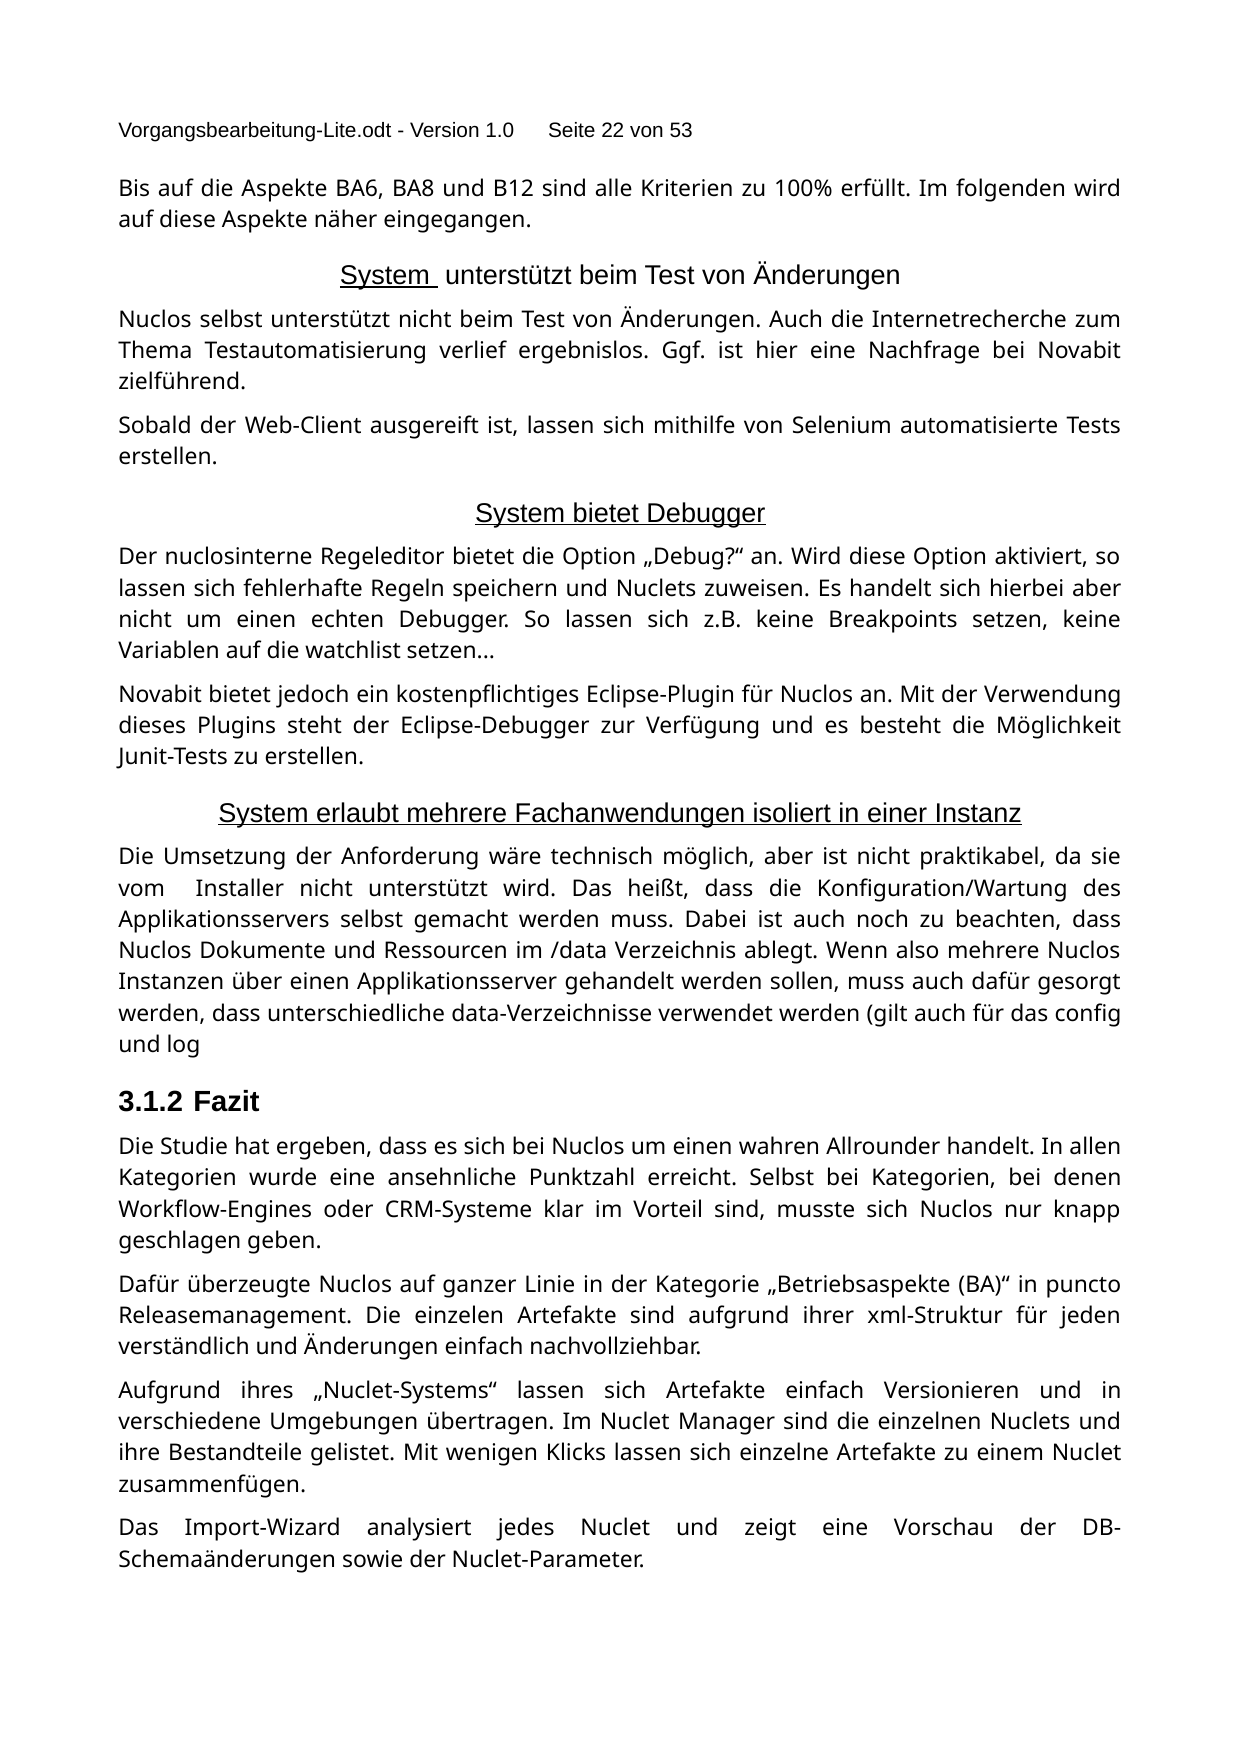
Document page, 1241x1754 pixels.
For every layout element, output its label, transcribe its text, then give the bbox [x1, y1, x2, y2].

text System unterstützt beim Test von Änderungen [118, 259, 1122, 290]
text System erlaubt mehrere Fachanwendungen isoliert in einer Instanz [118, 797, 1122, 828]
text Der nuclosinterne Regeleditor bietet die Option „Debug?“ an. Wird diese Option aktiviert, so lassen sich fehlerhafte Regeln speichern und Nuclets zuweisen. Es handelt sich hierbei aber nicht um einen echten Debugger. So lassen sich z.B. keine Breakpoints setzen, keine Variablen auf die watchlist setzen... [118, 540, 1122, 665]
text Die Studie hat ergeben, dass es sich bei Nuclos um einen wahren Allrounder handelt. In allen Kategorien wurde eine ansehnliche Punktzahl erreicht. Selbst bei Kategorien, bei denen Workflow-Engines oder CRM-Systeme klar im Vorteil sind, musste sich Nuclos nur knapp geschlagen geben. [118, 1130, 1122, 1255]
text Nuclos selbst unterstützt nicht beim Test von Änderungen. Auch die Internetrecherche zum Thema Testautomatisierung verlief ergebnislos. Ggf. ist hier eine Nachfrage bei Novabit zielführend. [118, 303, 1122, 397]
text Sobald der Web-Client ausgereift ist, lassen sich mithilfe von Selenium automatisierte Tests erstellen. [118, 409, 1122, 472]
subtitle Fazit [118, 1084, 1122, 1118]
text Novabit bietet jedoch ein kostenpflichtiges Eclipse-Plugin für Nuclos an. Mit der Verwendung dieses Plugins steht der Eclipse-Debugger zur Verfügung und es besteht die Möglichkeit Junit-Tests zu erstellen. [118, 678, 1122, 772]
text Das Import-Wizard analysiert jedes Nuclet und zeigt eine Vorschau der DB- Schemaänderungen sowie der Nuclet-Parameter. [118, 1511, 1122, 1574]
text Die Umsetzung der Anforderung wäre technisch möglich, aber ist nicht praktikabel, da sie vom Installer nicht unterstützt wird. Das heißt, dass die Konfiguration/Wartung des Applikationsservers selbst gemacht werden muss. Dabei ist auch noch zu beachten, dass Nuclos Dokumente und Ressourcen im /data Verzeichnis ablegt. Wenn also mehrere Nuclos Instanzen über einen Applikationsserver gehandelt werden sollen, muss auch dafür gesorgt werden, dass unterschiedliche data-Verzeichnisse verwendet werden (gilt auch für das config und log [118, 840, 1122, 1059]
text Dafür überzeugte Nuclos auf ganzer Linie in der Kategorie „Betriebsaspekte (BA)“ in puncto Releasemanagement. Die einzelen Artefakte sind aufgrund ihrer xml-Struktur für jeden verständlich und Änderungen einfach nachvollziehbar. [118, 1268, 1122, 1361]
text Aufgrund ihres „Nuclet-Systems“ lassen sich Artefakte einfach Versionieren und in verschiedene Umgebungen übertragen. Im Nuclet Manager sind die einzelnen Nuclets und ihre Bestandteile gelistet. Mit wenigen Klicks lassen sich einzelne Artefakte zu einem Nuclet zusammenfügen. [118, 1374, 1122, 1499]
text System bietet Debugger [118, 497, 1122, 528]
text Bis auf die Aspekte BA6, BA8 und B12 sind alle Kriterien zu 100% erfüllt. Im folgenden wird auf diese Aspekte näher eingegangen. [118, 172, 1122, 234]
